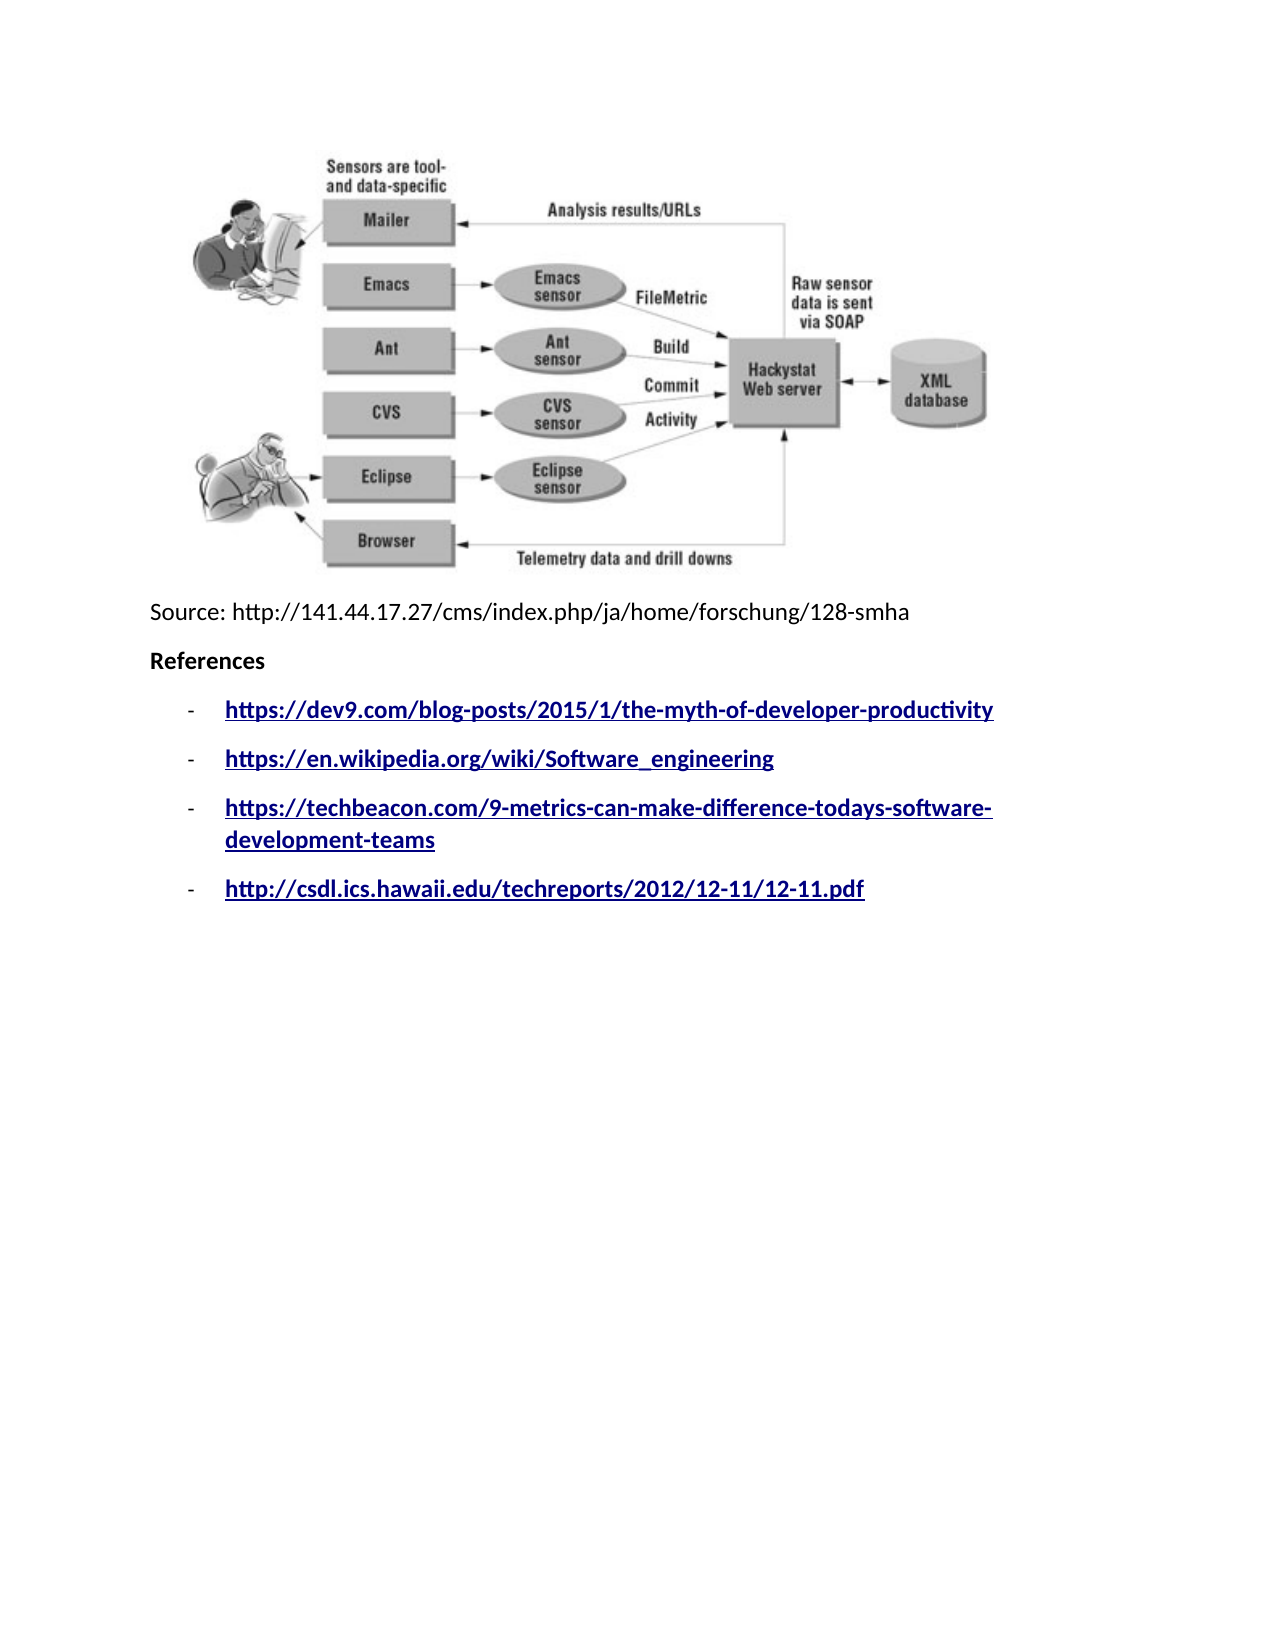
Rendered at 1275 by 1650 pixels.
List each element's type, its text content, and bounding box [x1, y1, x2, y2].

list https://dev9.com/blog-posts/2015/1/the-myth-of-developer-productivity [187, 694, 1125, 724]
text Source: http://141.44.17.27/cms/index.php/ja/home/forschung/128-smha [150, 596, 1125, 626]
list https://en.wikipedia.org/wiki/Software_engineering [187, 743, 1125, 773]
list https://techbeacon.com/9-metrics-can-make-difference-todays-software-development-teams [187, 792, 1125, 854]
list http://csdl.ics.hawaii.edu/techreports/2012/12-11/12-11.pdf [187, 873, 1125, 903]
text References [150, 645, 1125, 675]
